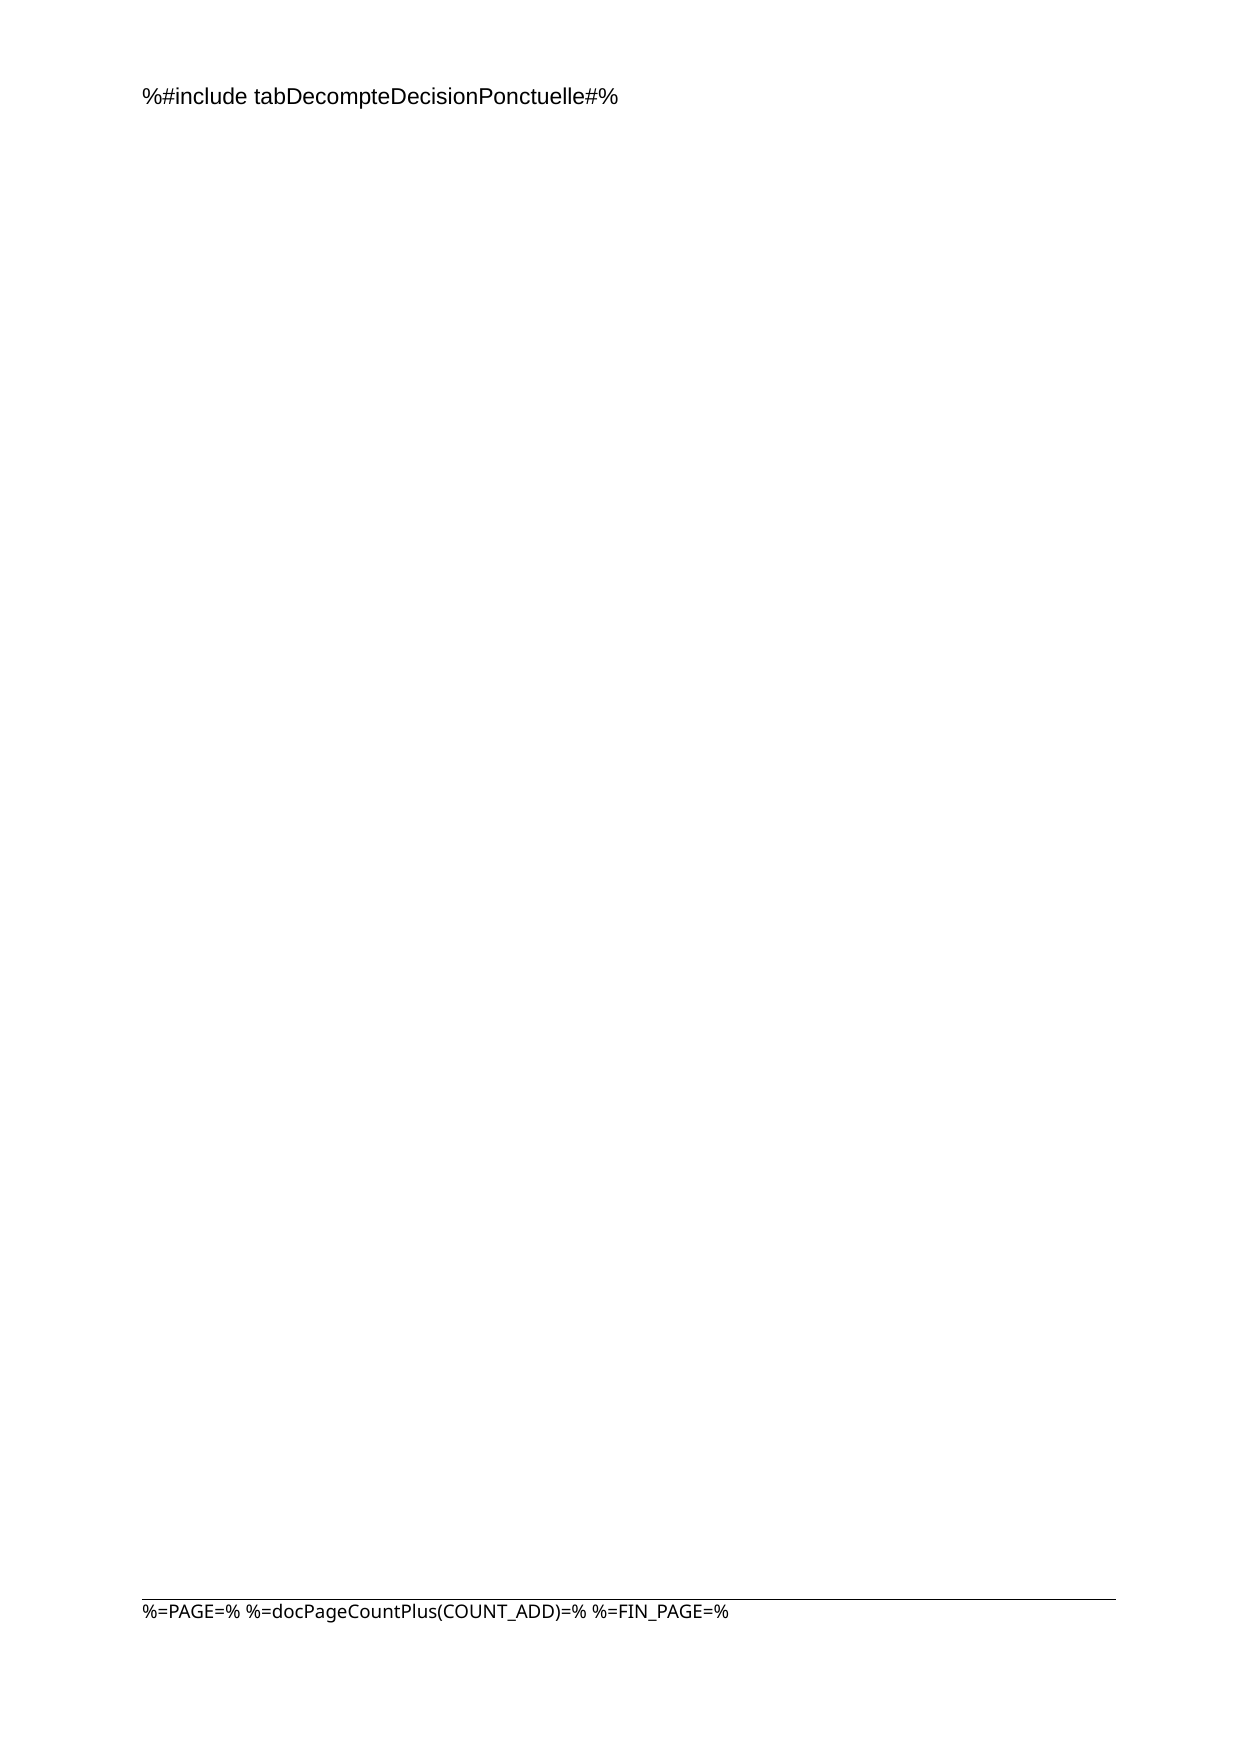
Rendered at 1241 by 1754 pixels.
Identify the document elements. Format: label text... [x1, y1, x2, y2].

text %#include tabDecompteDecisionPonctuelle#% [142, 83, 1116, 109]
